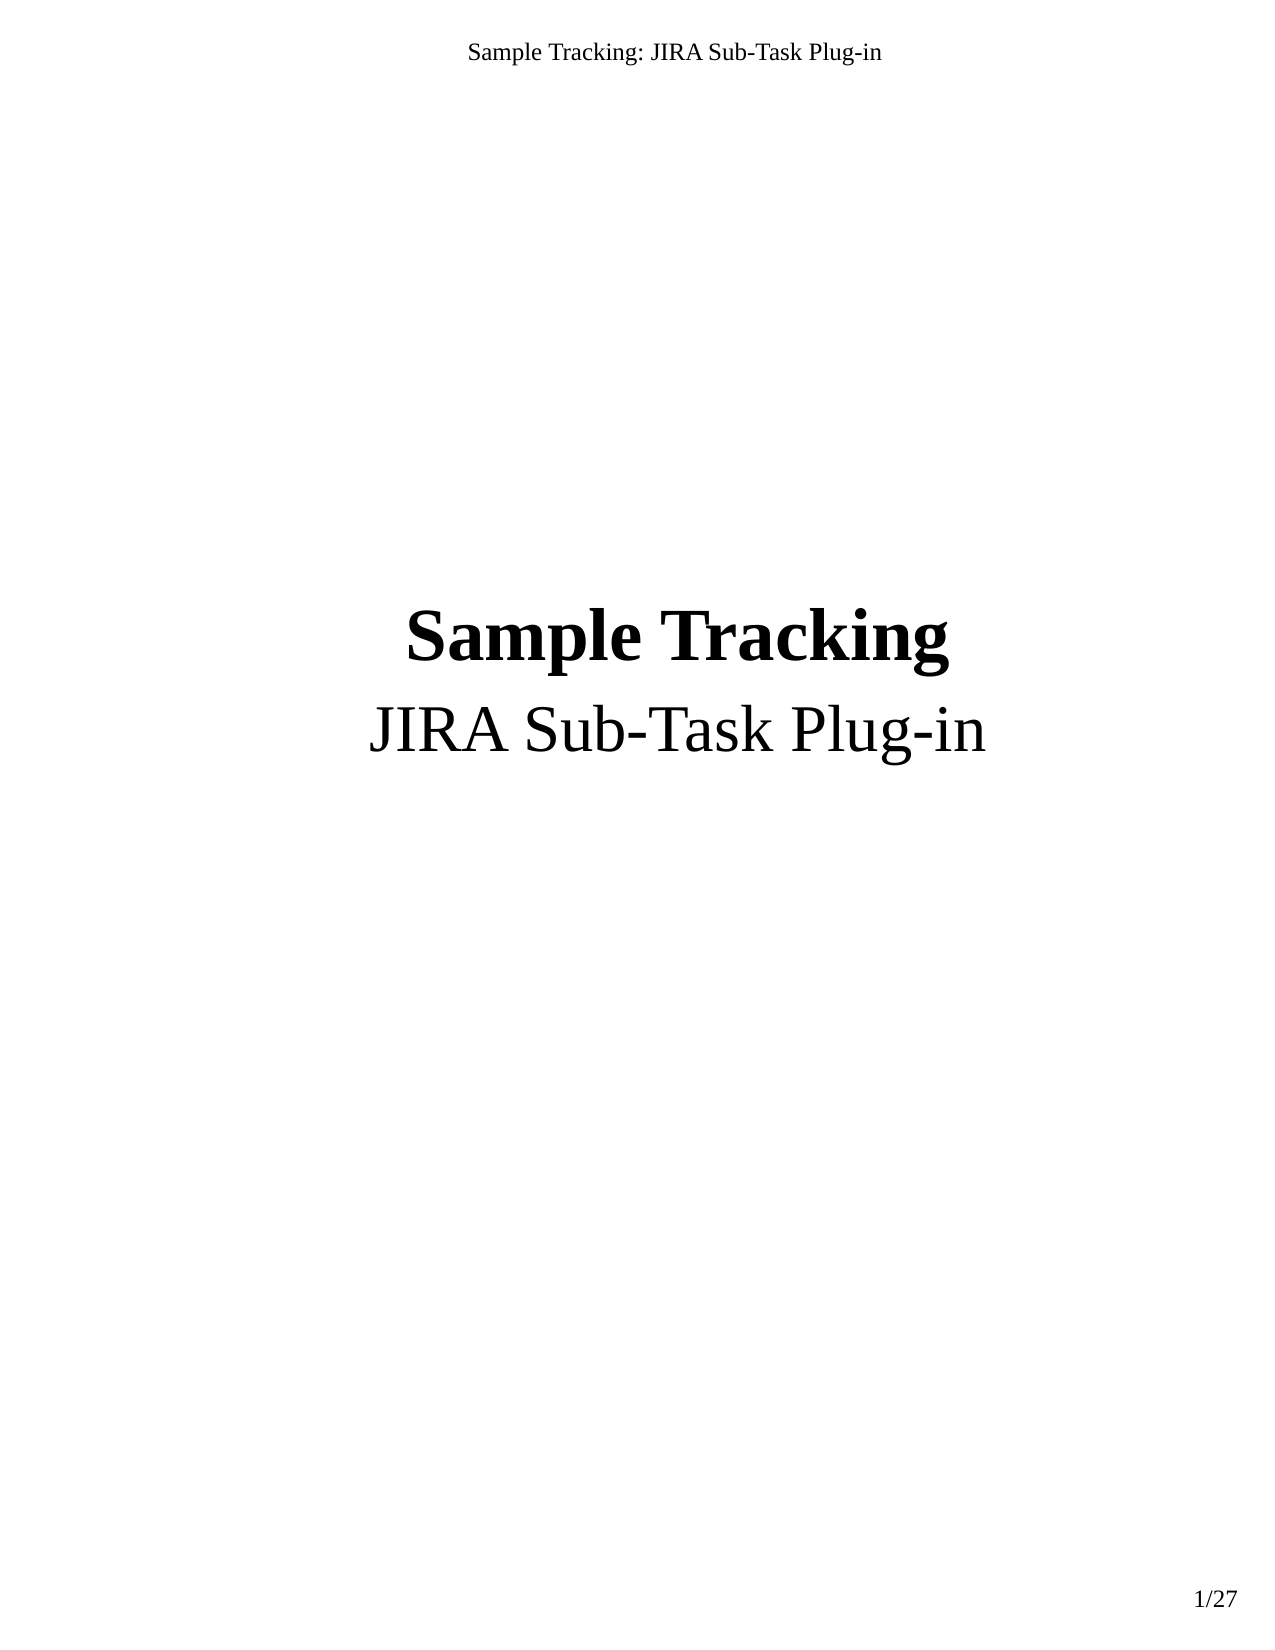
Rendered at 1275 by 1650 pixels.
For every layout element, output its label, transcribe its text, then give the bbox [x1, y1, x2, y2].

text Sample Tracking [118, 590, 1237, 676]
text JIRA Sub-Task Plug-in [118, 689, 1237, 765]
